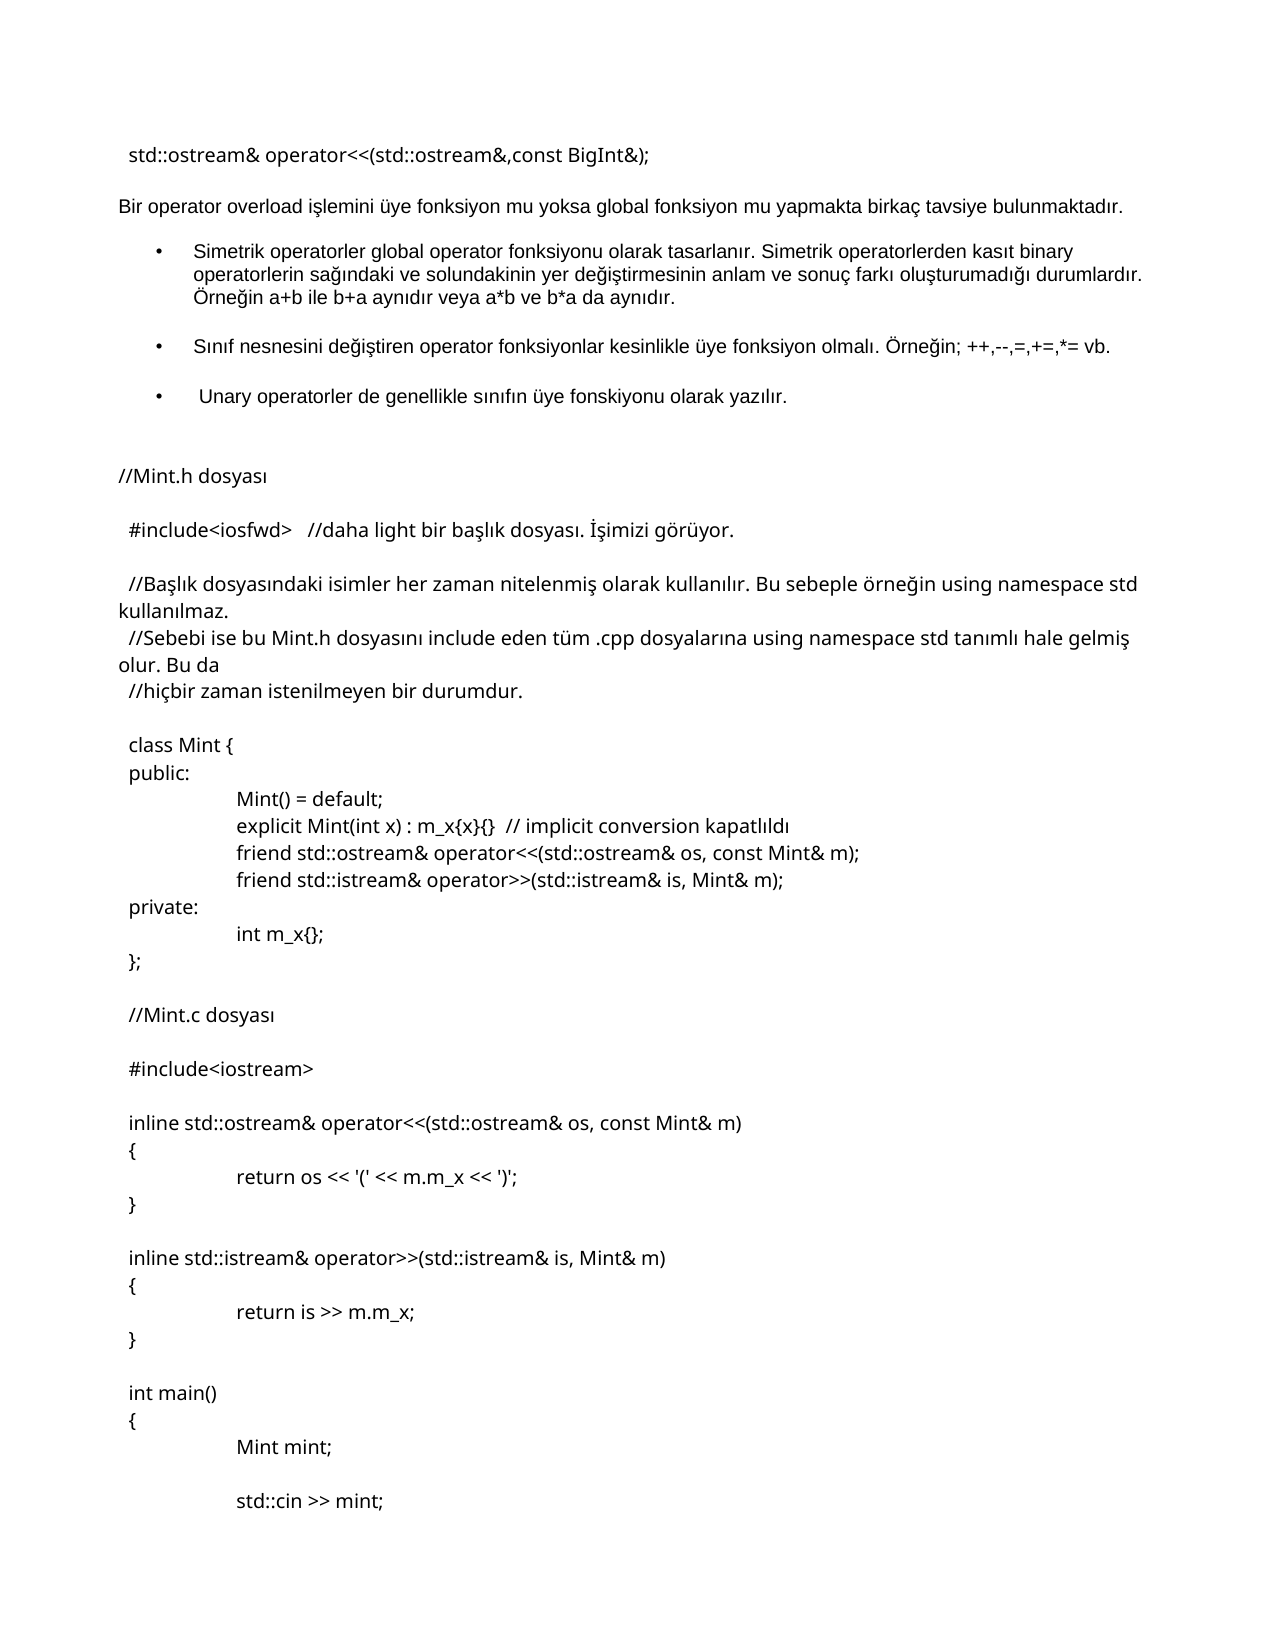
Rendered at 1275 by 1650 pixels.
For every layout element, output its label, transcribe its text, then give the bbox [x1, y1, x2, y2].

text friend std::istream& operator>>(std::istream& is, Mint& m); [118, 867, 1157, 894]
text inline std::ostream& operator<<(std::ostream& os, const Mint& m) [118, 1109, 1157, 1136]
list Simetrik operatorler global operator fonksiyonu olarak tasarlanır. Simetrik operatorlerden kasıt binary operatorlerin sağındaki ve solundakinin yer değiştirmesinin anlam ve sonuç farkı oluşturumadığı durumlardır. Örneğin a+b ile b+a aynıdır veya a*b ve b*a da aynıdır. [156, 240, 1157, 308]
text //Başlık dosyasındaki isimler her zaman nitelenmiş olarak kullanılır. Bu sebeple örneğin using namespace std kullanılmaz. [118, 570, 1157, 624]
text friend std::ostream& operator<<(std::ostream& os, const Mint& m); [118, 840, 1157, 867]
text #include<iosfwd> //daha light bir başlık dosyası. İşimizi görüyor. [118, 516, 1157, 543]
text //hiçbir zaman istenilmeyen bir durumdur. [118, 678, 1157, 705]
text { [118, 1136, 1157, 1163]
text return is >> m.m_x; [118, 1298, 1157, 1325]
text { [118, 1271, 1157, 1298]
text explicit Mint(int x) : m_x{x}{} // implicit conversion kapatlıldı [118, 813, 1157, 840]
text public: [118, 759, 1157, 786]
text { [118, 1406, 1157, 1433]
text //Mint.c dosyası [118, 1002, 1157, 1028]
text private: [118, 894, 1157, 921]
text //Mint.h dosyası [118, 462, 1157, 489]
text int main() [118, 1379, 1157, 1406]
text inline std::istream& operator>>(std::istream& is, Mint& m) [118, 1244, 1157, 1271]
list Unary operatorler de genellikle sınıfın üye fonskiyonu olarak yazılır. [156, 385, 1157, 408]
text #include<iostream> [118, 1056, 1157, 1082]
text Mint mint; [118, 1433, 1157, 1460]
text std::ostream& operator<<(std::ostream&,const BigInt&); [118, 141, 1157, 168]
text return os << '(' << m.m_x << ')'; [118, 1163, 1157, 1190]
text Bir operator overload işlemini üye fonksiyon mu yoksa global fonksiyon mu yapmakta birkaç tavsiye bulunmaktadır. [118, 195, 1157, 217]
text } [118, 1325, 1157, 1352]
text class Mint { [118, 732, 1157, 759]
text Mint() = default; [118, 786, 1157, 813]
text } [118, 1190, 1157, 1217]
text //Sebebi ise bu Mint.h dosyasını include eden tüm .cpp dosyalarına using namespace std tanımlı hale gelmiş olur. Bu da [118, 624, 1157, 678]
list Sınıf nesnesini değiştiren operator fonksiyonlar kesinlikle üye fonksiyon olmalı. Örneğin; ++,--,=,+=,*= vb. [156, 335, 1157, 358]
text int m_x{}; [118, 921, 1157, 948]
text }; [118, 948, 1157, 974]
text std::cin >> mint; [118, 1487, 1157, 1514]
